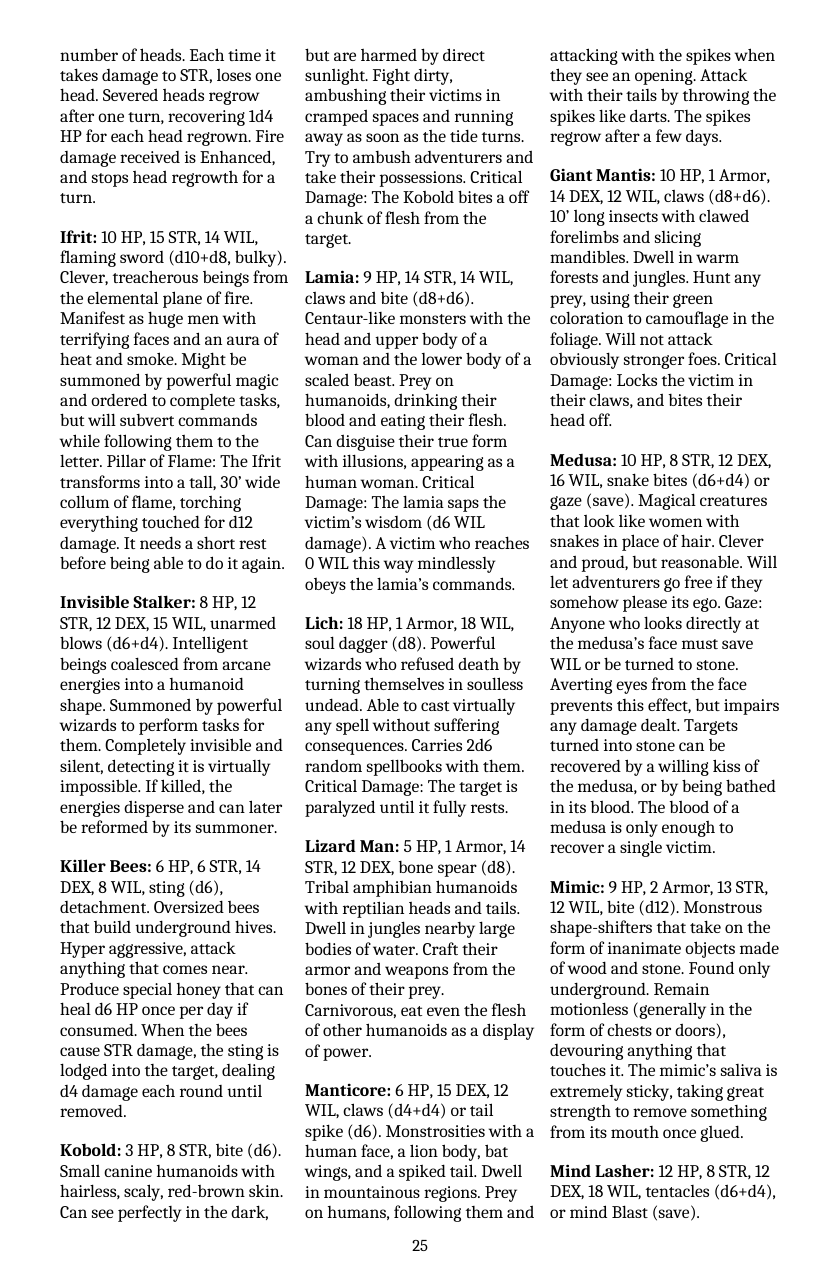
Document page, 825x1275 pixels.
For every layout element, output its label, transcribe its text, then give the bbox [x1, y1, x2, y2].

text Lich: 18 HP, 1 Armor, 18 WIL, soul dagger (d8). Powerful wizards who refused death by turning themselves in soulless undead. Able to cast virtually any spell without suffering consequences. Carries 2d6 random spellbooks with them. Critical Damage: The target is paralyzed until it fully rests. [305, 613, 535, 817]
text Lamia: 9 HP, 14 STR, 14 WIL, claws and bite (d8+d6). Centaur-like monsters with the head and upper body of a woman and the lower body of a scaled beast. Prey on humanoids, drinking their blood and eating their flesh. Can disguise their true form with illusions, appearing as a human woman. Critical Damage: The lamia saps the victim’s wisdom (d6 WIL damage). A victim who reaches 0 WIL this way mindlessly obeys the lamia’s commands. [305, 268, 535, 594]
text attacking with the spikes when they see an opening. Attack with their tails by throwing the spikes like darts. The spikes regrow after a few days. [550, 45, 780, 147]
text Kobold: 3 HP, 8 STR, bite (d6). Small canine humanoids with hairless, scaly, red-brown skin. Can see perfectly in the dark, [60, 1141, 290, 1222]
text but are harmed by direct sunlight. Fight dirty, ambushing their victims in cramped spaces and running away as soon as the tide turns. Try to ambush adventurers and take their possessions. Critical Damage: The Kobold bites a off a chunk of flesh from the target. [305, 45, 535, 249]
text Invisible Stalker: 8 HP, 12 STR, 12 DEX, 15 WIL, unarmed blows (d6+d4). Intelligent beings coalesced from arcane energies into a humanoid shape. Summoned by powerful wizards to perform tasks for them. Completely invisible and silent, detecting it is virtually impossible. If killed, the energies disperse and can later be reformed by its summoner. [60, 593, 290, 838]
text Manticore: 6 HP, 15 DEX, 12 WIL, claws (d4+d4) or tail spike (d6). Monstrosities with a human face, a lion body, bat wings, and a spiked tail. Dwell in mountainous regions. Prey on humans, following them and [305, 1080, 535, 1223]
text Mimic: 9 HP, 2 Armor, 13 STR, 12 WIL, bite (d12). Monstrous shape-shifters that take on the form of inanimate objects made of wood and stone. Found only underground. Remain motionless (generally in the form of chests or doors), devouring anything that touches it. The mimic’s saliva is extremely sticky, taking great strength to remove something from its mouth once glued. [550, 877, 780, 1142]
text Medusa: 10 HP, 8 STR, 12 DEX, 16 WIL, snake bites (d6+d4) or gaze (save). Magical creatures that look like women with snakes in place of hair. Clever and proud, but reasonable. Will let adventurers go free if they somehow please its ego. Gaze: Anyone who looks directly at the medusa’s face must save WIL or be turned to stone. Averting eyes from the face prevents this effect, but impairs any damage dealt. Targets turned into stone can be recovered by a willing kiss of the medusa, or by being bathed in its blood. The blood of a medusa is only enough to recover a single victim. [550, 450, 780, 858]
text Killer Bees: 6 HP, 6 STR, 14 DEX, 8 WIL, sting (d6), detachment. Oversized bees that build underground hives. Hyper aggressive, attack anything that comes near. Produce special honey that can heal d6 HP once per day if consumed. When the bees cause STR damage, the sting is lodged into the target, dealing d4 damage each round until removed. [60, 857, 290, 1122]
text Giant Mantis: 10 HP, 1 Armor, 14 DEX, 12 WIL, claws (d8+d6). 10’ long insects with clawed forelimbs and slicing mandibles. Dwell in warm forests and jungles. Hunt any prey, using their green coloration to camouflage in the foliage. Will not attack obviously stronger foes. Critical Damage: Locks the victim in their claws, and bites their head off. [550, 166, 780, 431]
text Ifrit: 10 HP, 15 STR, 14 WIL, flaming sword (d10+d8, bulky). Clever, treacherous beings from the elemental plane of fire. Manifest as huge men with terrifying faces and an aura of heat and smoke. Might be summoned by powerful magic and ordered to complete tasks, but will subvert commands while following them to the letter. Pillar of Flame: The Ifrit transforms into a tall, 30’ wide collum of flame, torching everything touched for d12 damage. It needs a short rest before being able to do it again. [60, 227, 290, 574]
text Mind Lasher: 12 HP, 8 STR, 12 DEX, 18 WIL, tentacles (d6+d4), or mind Blast (save). [550, 1161, 780, 1222]
text Lizard Man: 5 HP, 1 Armor, 14 STR, 12 DEX, bone spear (d8). Tribal amphibian humanoids with reptilian heads and tails. Dwell in jungles nearby large bodies of water. Craft their armor and weapons from the bones of their prey. Carnivorous, eat even the flesh of other humanoids as a display of power. [305, 837, 535, 1062]
text number of heads. Each time it takes damage to STR, loses one head. Severed heads regrow after one turn, recovering 1d4 HP for each head regrown. Fire damage received is Enhanced, and stops head regrowth for a turn. [60, 45, 290, 208]
